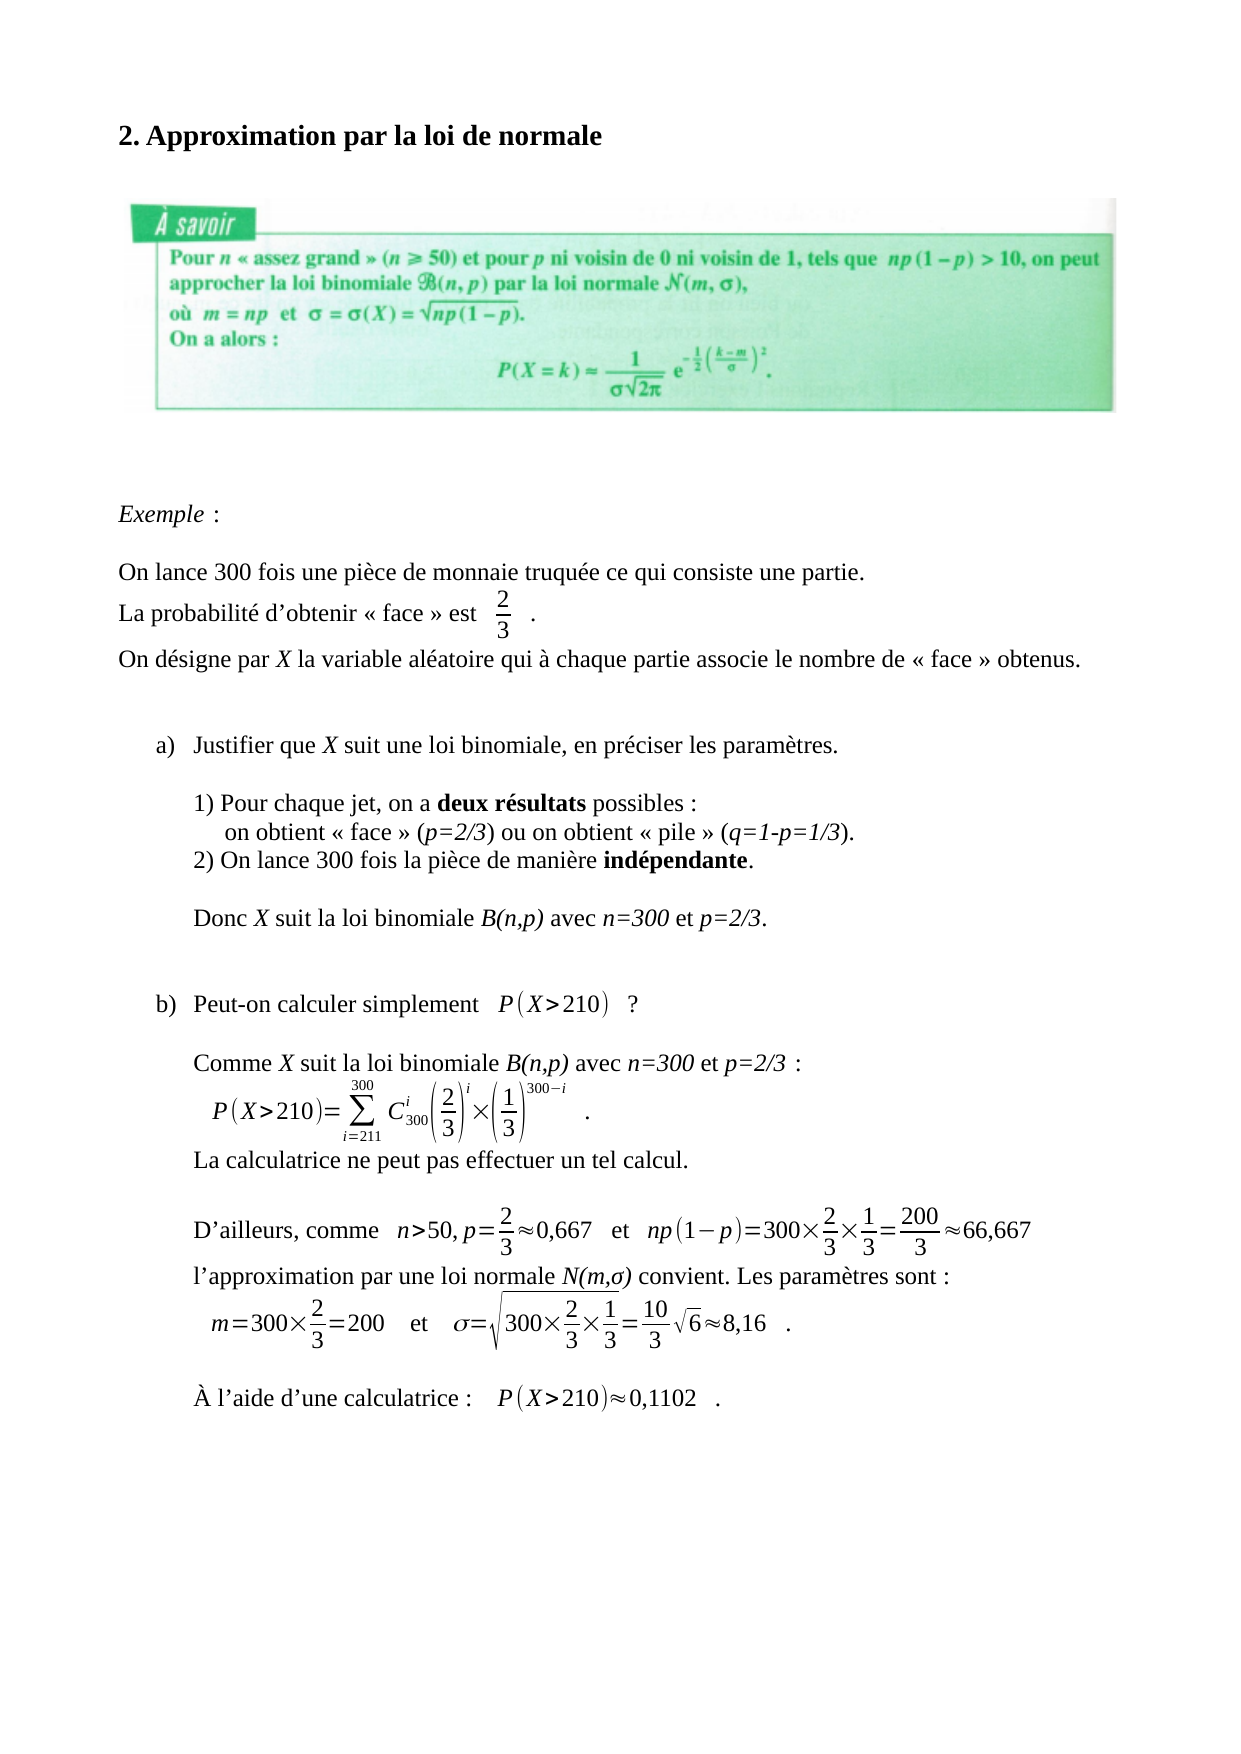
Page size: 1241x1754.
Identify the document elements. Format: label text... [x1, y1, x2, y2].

text La probabilité d’obtenir « face » est. [118, 585, 1122, 644]
list Justifier que X suit une loi binomiale, en préciser les paramètres. [156, 731, 1122, 759]
list 2) On lance 300 fois la pièce de manière indépendante. [156, 846, 1122, 874]
text On désigne par X la variable aléatoire qui à chaque partie associe le nombre de « face » obtenus. [118, 644, 1122, 673]
text 2. Approximation par la loi de normale [118, 118, 1122, 152]
text Exemple : [118, 499, 1122, 528]
list Donc X suit la loi binomiale B(n,p) avec n=300 et p=2/3. [156, 903, 1122, 932]
list Peut-on calculer simplement? [156, 989, 1122, 1020]
list on obtient « face » (p=2/3) ou on obtient « pile » (q=1-p=1/3). [156, 817, 1122, 846]
list À l’aide d’une calculatrice : . [156, 1383, 1122, 1413]
list 1) Pour chaque jet, on a deux résultats possibles : [156, 788, 1122, 817]
list et . [156, 1290, 1122, 1354]
list La calculatrice ne peut pas effectuer un tel calcul. [156, 1145, 1122, 1173]
list D’ailleurs, commeetl’approximation par une loi normale N(m,σ) convient. Les paramètres sont : [156, 1202, 1122, 1290]
list Comme X suit la loi binomiale B(n,p) avec n=300 et p=2/3 :. [156, 1048, 1122, 1145]
text On lance 300 fois une pièce de monnaie truquée ce qui consiste une partie. [118, 557, 1122, 585]
picture [123, 198, 1117, 413]
